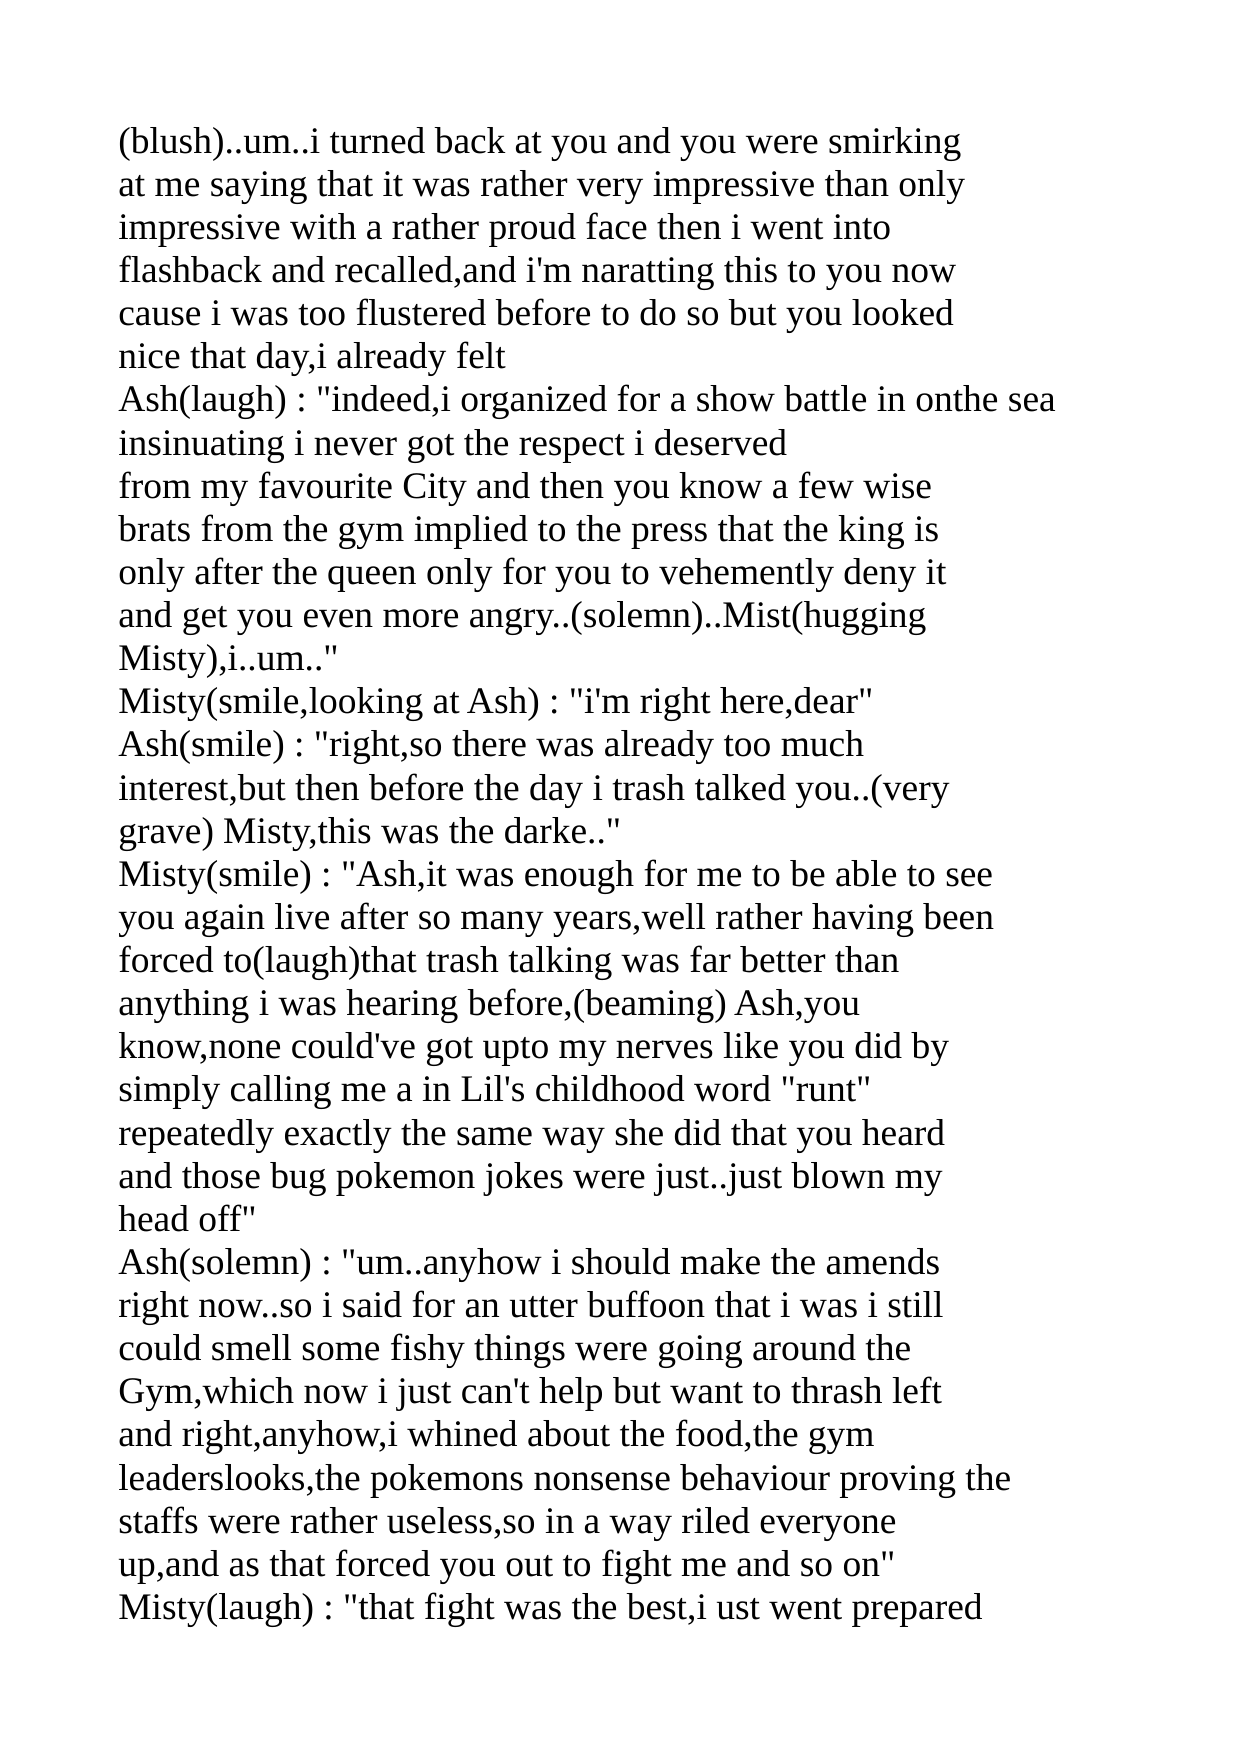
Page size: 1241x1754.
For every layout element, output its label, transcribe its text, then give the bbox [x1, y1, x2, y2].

text staffs were rather useless,so in a way riled everyone [118, 1498, 1122, 1541]
text repeatedly exactly the same way she did that you heard [118, 1110, 1122, 1153]
text (blush)..um..i turned back at you and you were smirking [118, 118, 1122, 161]
text head off" [118, 1196, 1122, 1239]
text brats from the gym implied to the press that the king is [118, 506, 1122, 549]
text and right,anyhow,i whined about the food,the gym leaderslooks,the pokemons nonsense behaviour proving the [118, 1412, 1122, 1498]
text simply calling me a in Lil's childhood word "runt" [118, 1067, 1122, 1110]
text up,and as that forced you out to fight me and so on" [118, 1541, 1122, 1584]
text know,none could've got upto my nerves like you did by [118, 1024, 1122, 1067]
text interest,but then before the day i trash talked you..(very [118, 765, 1122, 808]
text Ash(solemn) : "um..anyhow i should make the amends [118, 1239, 1122, 1282]
text Ash(smile) : "right,so there was already too much [118, 722, 1122, 765]
text Misty(laugh) : "that fight was the best,i ust went prepared [118, 1584, 1122, 1627]
text and get you even more angry..(solemn)..Mist(hugging [118, 592, 1122, 636]
text impressive with a rather proud face then i went into [118, 204, 1122, 247]
text anything i was hearing before,(beaming) Ash,you [118, 981, 1122, 1024]
text nice that day,i already felt [118, 334, 1122, 377]
text from my favourite City and then you know a few wise [118, 463, 1122, 506]
text and those bug pokemon jokes were just..just blown my [118, 1153, 1122, 1196]
text only after the queen only for you to vehemently deny it [118, 549, 1122, 592]
text flashback and recalled,and i'm naratting this to you now [118, 247, 1122, 291]
text could smell some fishy things were going around the [118, 1326, 1122, 1369]
text at me saying that it was rather very impressive than only [118, 161, 1122, 204]
text right now..so i said for an utter buffoon that i was i still [118, 1282, 1122, 1326]
text Misty(smile) : "Ash,it was enough for me to be able to see [118, 851, 1122, 894]
text forced to(laugh)that trash talking was far better than [118, 937, 1122, 981]
text Gym,which now i just can't help but want to thrash left [118, 1369, 1122, 1412]
text cause i was too flustered before to do so but you looked [118, 291, 1122, 334]
text Ash(laugh) : "indeed,i organized for a show battle in onthe sea insinuating i never got the respect i deserved [118, 377, 1122, 463]
text grave) Misty,this was the darke.." [118, 808, 1122, 851]
text you again live after so many years,well rather having been [118, 894, 1122, 937]
text Misty(smile,looking at Ash) : "i'm right here,dear" [118, 679, 1122, 722]
text Misty),i..um.." [118, 636, 1122, 679]
